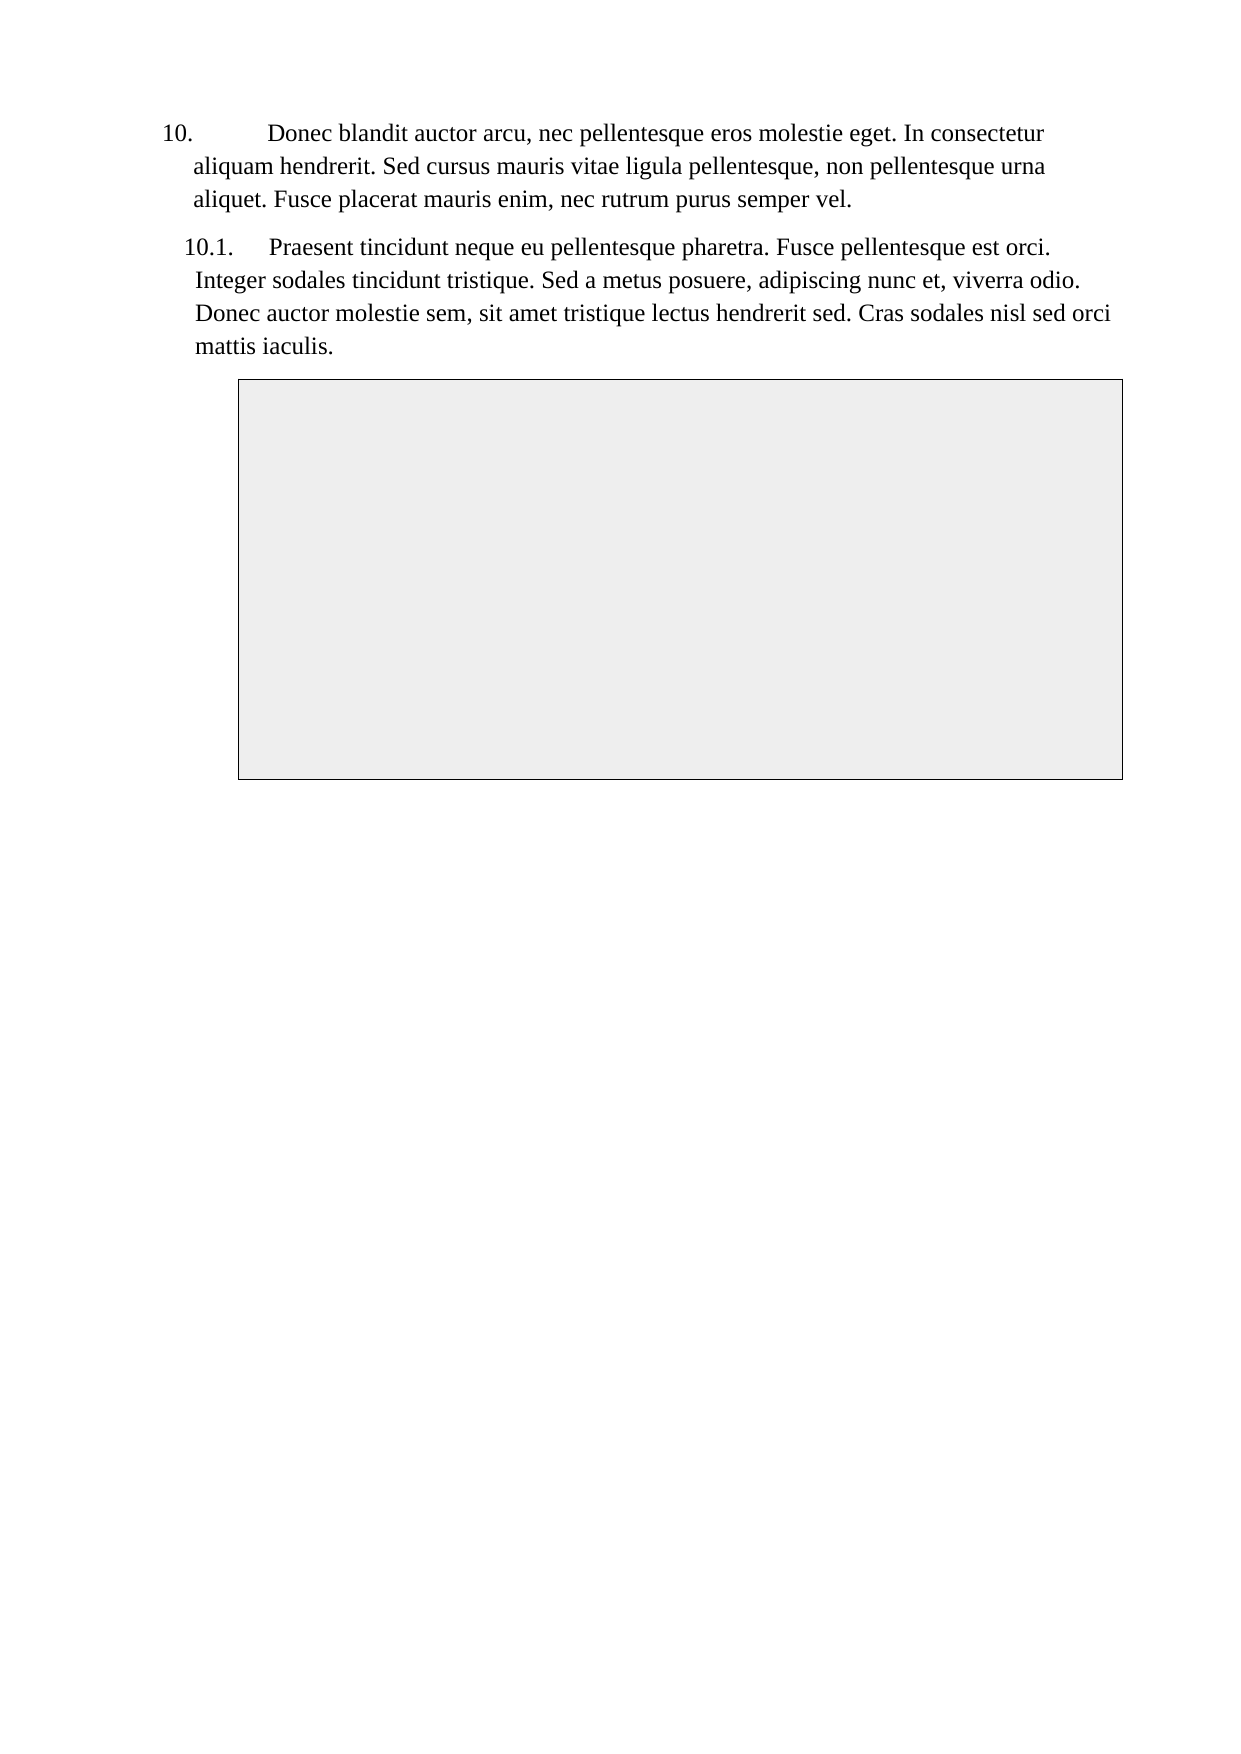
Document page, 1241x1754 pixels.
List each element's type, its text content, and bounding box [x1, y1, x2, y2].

list Praesent tincidunt neque eu pellentesque pharetra. Fusce pellentesque est orci. Integer sodales tincidunt tristique. Sed a metus posuere, adipiscing nunc et, viverra odio. Donec auctor molestie sem, sit amet tristique lectus hendrerit sed. Cras sodales nisl sed orci mattis iaculis. [177, 232, 1122, 359]
table_header [239, 380, 1122, 779]
list Donec blandit auctor arcu, nec pellentesque eros molestie eget. In consectetur aliquam hendrerit. Sed cursus mauris vitae ligula pellentesque, non pellentesque urna aliquet. Fusce placerat mauris enim, nec rutrum purus semper vel. [156, 118, 1122, 213]
